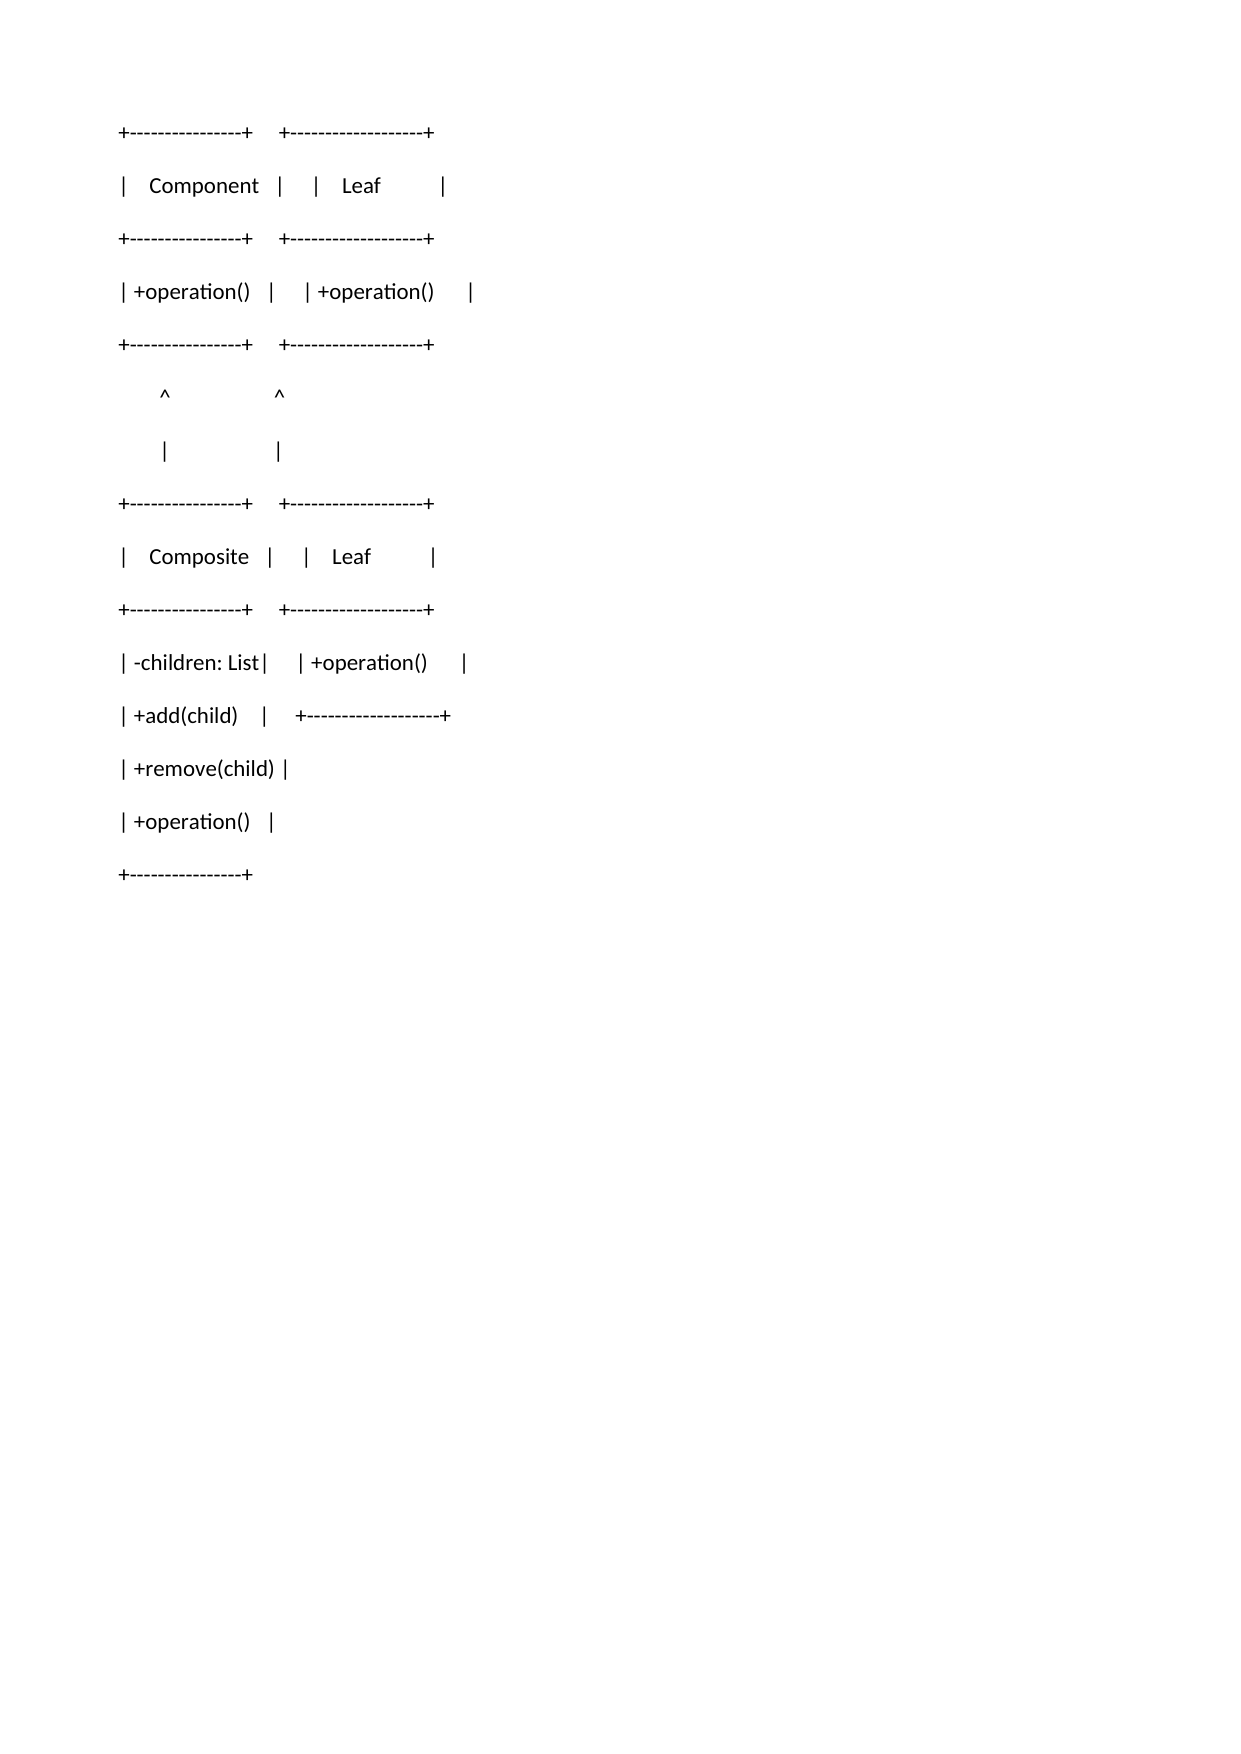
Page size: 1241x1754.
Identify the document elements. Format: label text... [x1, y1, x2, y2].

text +----------------+ +-------------------+ [118, 224, 1122, 252]
text +----------------+ +-------------------+ [118, 330, 1122, 358]
text | Composite | | Leaf | [118, 542, 1122, 570]
text +----------------+ +-------------------+ [118, 595, 1122, 623]
text | +operation() | [118, 807, 1122, 835]
text ^ ^ [118, 383, 1122, 411]
text | -children: List| | +operation() | [118, 648, 1122, 676]
text | +operation() | | +operation() | [118, 277, 1122, 305]
text | Component | | Leaf | [118, 171, 1122, 199]
text +----------------+ +-------------------+ [118, 489, 1122, 517]
text | +remove(child) | [118, 754, 1122, 782]
text | | [118, 436, 1122, 464]
text +----------------+ [118, 860, 1122, 888]
text +----------------+ +-------------------+ [118, 118, 1122, 146]
text | +add(child) | +-------------------+ [118, 701, 1122, 729]
